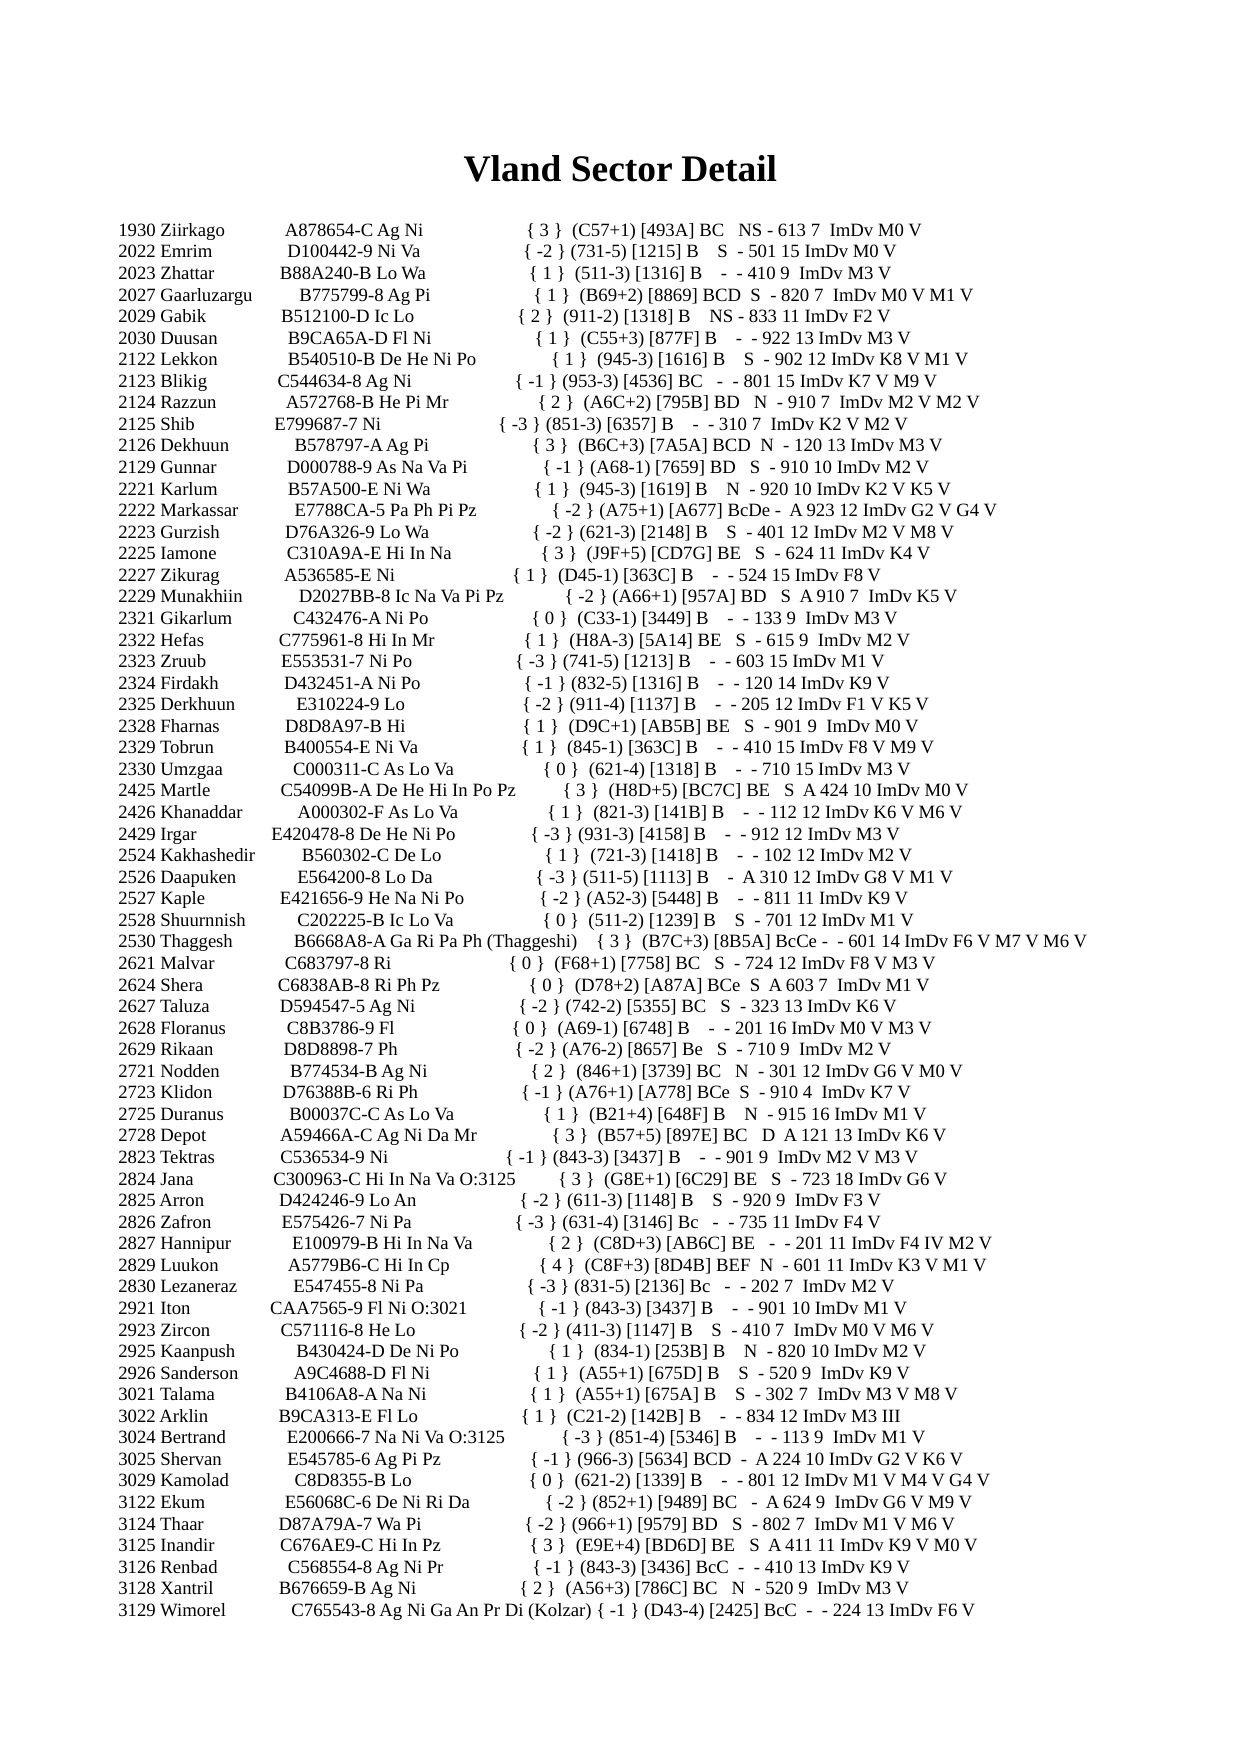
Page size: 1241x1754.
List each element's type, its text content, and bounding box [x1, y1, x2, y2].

text 2029 Gabik B512100-D Ic Lo { 2 } (911-2) [1318] B NS - 833 11 ImDv F2 V [118, 305, 1122, 327]
text 2621 Malvar C683797-8 Ri { 0 } (F68+1) [7758] BC S - 724 12 ImDv F8 V M3 V [118, 952, 1122, 973]
text 2829 Luukon A5779B6-C Hi In Cp { 4 } (C8F+3) [8D4B] BEF N - 601 11 ImDv K3 V M1 V [118, 1254, 1122, 1275]
text 3122 Ekum E56068C-6 De Ni Ri Da { -2 } (852+1) [9489] BC - A 624 9 ImDv G6 V M9 V [118, 1491, 1122, 1512]
text 2721 Nodden B774534-B Ag Ni { 2 } (846+1) [3739] BC N - 301 12 ImDv G6 V M0 V [118, 1060, 1122, 1081]
text 3128 Xantril B676659-B Ag Ni { 2 } (A56+3) [786C] BC N - 520 9 ImDv M3 V [118, 1577, 1122, 1599]
text 2328 Fharnas D8D8A97-B Hi { 1 } (D9C+1) [AB5B] BE S - 901 9 ImDv M0 V [118, 715, 1122, 736]
text 3124 Thaar D87A79A-7 Wa Pi { -2 } (966+1) [9579] BD S - 802 7 ImDv M1 V M6 V [118, 1512, 1122, 1534]
text 2728 Depot A59466A-C Ag Ni Da Mr { 3 } (B57+5) [897E] BC D A 121 13 ImDv K6 V [118, 1124, 1122, 1146]
text 3029 Kamolad C8D8355-B Lo { 0 } (621-2) [1339] B - - 801 12 ImDv M1 V M4 V G4 V [118, 1469, 1122, 1491]
text 2530 Thaggesh B6668A8-A Ga Ri Pa Ph (Thaggeshi) { 3 } (B7C+3) [8B5A] BcCe - - 601 14 ImDv F6 V M7 V M6 V [118, 930, 1122, 952]
text 2628 Floranus C8B3786-9 Fl { 0 } (A69-1) [6748] B - - 201 16 ImDv M0 V M3 V [118, 1017, 1122, 1038]
text 2527 Kaple E421656-9 He Na Ni Po { -2 } (A52-3) [5448] B - - 811 11 ImDv K9 V [118, 887, 1122, 909]
text 2322 Hefas C775961-8 Hi In Mr { 1 } (H8A-3) [5A14] BE S - 615 9 ImDv M2 V [118, 628, 1122, 650]
text 2923 Zircon C571116-8 He Lo { -2 } (411-3) [1147] B S - 410 7 ImDv M0 V M6 V [118, 1318, 1122, 1340]
text 2023 Zhattar B88A240-B Lo Wa { 1 } (511-3) [1316] B - - 410 9 ImDv M3 V [118, 262, 1122, 283]
text 2030 Duusan B9CA65A-D Fl Ni { 1 } (C55+3) [877F] B - - 922 13 ImDv M3 V [118, 327, 1122, 348]
text 2027 Gaarluzargu B775799-8 Ag Pi { 1 } (B69+2) [8869] BCD S - 820 7 ImDv M0 V M1 V [118, 283, 1122, 305]
text 2921 Iton CAA7565-9 Fl Ni O:3021 { -1 } (843-3) [3437] B - - 901 10 ImDv M1 V [118, 1297, 1122, 1318]
text 2725 Duranus B00037C-C As Lo Va { 1 } (B21+4) [648F] B N - 915 16 ImDv M1 V [118, 1103, 1122, 1124]
text 2229 Munakhiin D2027BB-8 Ic Na Va Pi Pz { -2 } (A66+1) [957A] BD S A 910 7 ImDv K5 V [118, 585, 1122, 607]
text Vland Sector Detail [118, 147, 1122, 190]
text 2823 Tektras C536534-9 Ni { -1 } (843-3) [3437] B - - 901 9 ImDv M2 V M3 V [118, 1146, 1122, 1167]
text 2824 Jana C300963-C Hi In Na Va O:3125 { 3 } (G8E+1) [6C29] BE S - 723 18 ImDv G6 V [118, 1167, 1122, 1189]
text 2221 Karlum B57A500-E Ni Wa { 1 } (945-3) [1619] B N - 920 10 ImDv K2 V K5 V [118, 477, 1122, 499]
text 2925 Kaanpush B430424-D De Ni Po { 1 } (834-1) [253B] B N - 820 10 ImDv M2 V [118, 1340, 1122, 1362]
text 2123 Blikig C544634-8 Ag Ni { -1 } (953-3) [4536] BC - - 801 15 ImDv K7 V M9 V [118, 370, 1122, 391]
text 2426 Khanaddar A000302-F As Lo Va { 1 } (821-3) [141B] B - - 112 12 ImDv K6 V M6 V [118, 801, 1122, 822]
text 2225 Iamone C310A9A-E Hi In Na { 3 } (J9F+5) [CD7G] BE S - 624 11 ImDv K4 V [118, 542, 1122, 564]
text 2321 Gikarlum C432476-A Ni Po { 0 } (C33-1) [3449] B - - 133 9 ImDv M3 V [118, 607, 1122, 628]
text 2227 Zikurag A536585-E Ni { 1 } (D45-1) [363C] B - - 524 15 ImDv F8 V [118, 564, 1122, 585]
text 2126 Dekhuun B578797-A Ag Pi { 3 } (B6C+3) [7A5A] BCD N - 120 13 ImDv M3 V [118, 434, 1122, 456]
text 2323 Zruub E553531-7 Ni Po { -3 } (741-5) [1213] B - - 603 15 ImDv M1 V [118, 650, 1122, 672]
text 2830 Lezaneraz E547455-8 Ni Pa { -3 } (831-5) [2136] Bc - - 202 7 ImDv M2 V [118, 1275, 1122, 1297]
text 2624 Shera C6838AB-8 Ri Ph Pz { 0 } (D78+2) [A87A] BCe S A 603 7 ImDv M1 V [118, 973, 1122, 995]
text 3021 Talama B4106A8-A Na Ni { 1 } (A55+1) [675A] B S - 302 7 ImDv M3 V M8 V [118, 1383, 1122, 1405]
text 2223 Gurzish D76A326-9 Lo Wa { -2 } (621-3) [2148] B S - 401 12 ImDv M2 V M8 V [118, 521, 1122, 542]
text 2627 Taluza D594547-5 Ag Ni { -2 } (742-2) [5355] BC S - 323 13 ImDv K6 V [118, 995, 1122, 1017]
text 2826 Zafron E575426-7 Ni Pa { -3 } (631-4) [3146] Bc - - 735 11 ImDv F4 V [118, 1211, 1122, 1232]
text 3025 Shervan E545785-6 Ag Pi Pz { -1 } (966-3) [5634] BCD - A 224 10 ImDv G2 V K6 V [118, 1448, 1122, 1469]
text 2124 Razzun A572768-B He Pi Mr { 2 } (A6C+2) [795B] BD N - 910 7 ImDv M2 V M2 V [118, 391, 1122, 413]
text 2723 Klidon D76388B-6 Ri Ph { -1 } (A76+1) [A778] BCe S - 910 4 ImDv K7 V [118, 1081, 1122, 1103]
text 2324 Firdakh D432451-A Ni Po { -1 } (832-5) [1316] B - - 120 14 ImDv K9 V [118, 672, 1122, 693]
text 2125 Shib E799687-7 Ni { -3 } (851-3) [6357] B - - 310 7 ImDv K2 V M2 V [118, 413, 1122, 434]
text 2129 Gunnar D000788-9 As Na Va Pi { -1 } (A68-1) [7659] BD S - 910 10 ImDv M2 V [118, 456, 1122, 477]
text 2122 Lekkon B540510-B De He Ni Po { 1 } (945-3) [1616] B S - 902 12 ImDv K8 V M1 V [118, 348, 1122, 370]
text 2926 Sanderson A9C4688-D Fl Ni { 1 } (A55+1) [675D] B S - 520 9 ImDv K9 V [118, 1362, 1122, 1383]
text 2330 Umzgaa C000311-C As Lo Va { 0 } (621-4) [1318] B - - 710 15 ImDv M3 V [118, 758, 1122, 779]
text 2222 Markassar E7788CA-5 Pa Ph Pi Pz { -2 } (A75+1) [A677] BcDe - A 923 12 ImDv G2 V G4 V [118, 499, 1122, 521]
text 2827 Hannipur E100979-B Hi In Na Va { 2 } (C8D+3) [AB6C] BE - - 201 11 ImDv F4 IV M2 V [118, 1232, 1122, 1254]
text 2526 Daapuken E564200-8 Lo Da { -3 } (511-5) [1113] B - A 310 12 ImDv G8 V M1 V [118, 866, 1122, 887]
text 2528 Shuurnnish C202225-B Ic Lo Va { 0 } (511-2) [1239] B S - 701 12 ImDv M1 V [118, 909, 1122, 930]
text 3126 Renbad C568554-8 Ag Ni Pr { -1 } (843-3) [3436] BcC - - 410 13 ImDv K9 V [118, 1556, 1122, 1577]
text 2524 Kakhashedir B560302-C De Lo { 1 } (721-3) [1418] B - - 102 12 ImDv M2 V [118, 844, 1122, 866]
text 3022 Arklin B9CA313-E Fl Lo { 1 } (C21-2) [142B] B - - 834 12 ImDv M3 III [118, 1405, 1122, 1426]
text 3125 Inandir C676AE9-C Hi In Pz { 3 } (E9E+4) [BD6D] BE S A 411 11 ImDv K9 V M0 V [118, 1534, 1122, 1556]
text 2429 Irgar E420478-8 De He Ni Po { -3 } (931-3) [4158] B - - 912 12 ImDv M3 V [118, 822, 1122, 844]
text 2325 Derkhuun E310224-9 Lo { -2 } (911-4) [1137] B - - 205 12 ImDv F1 V K5 V [118, 693, 1122, 715]
text 2022 Emrim D100442-9 Ni Va { -2 } (731-5) [1215] B S - 501 15 ImDv M0 V [118, 240, 1122, 262]
text 1930 Ziirkago A878654-C Ag Ni { 3 } (C57+1) [493A] BC NS - 613 7 ImDv M0 V [118, 219, 1122, 240]
text 2629 Rikaan D8D8898-7 Ph { -2 } (A76-2) [8657] Be S - 710 9 ImDv M2 V [118, 1038, 1122, 1060]
text 3024 Bertrand E200666-7 Na Ni Va O:3125 { -3 } (851-4) [5346] B - - 113 9 ImDv M1 V [118, 1426, 1122, 1448]
text 2425 Martle C54099B-A De He Hi In Po Pz { 3 } (H8D+5) [BC7C] BE S A 424 10 ImDv M0 V [118, 779, 1122, 801]
text 3129 Wimorel C765543-8 Ag Ni Ga An Pr Di (Kolzar) { -1 } (D43-4) [2425] BcC - - 224 13 ImDv F6 V [118, 1599, 1122, 1620]
text 2329 Tobrun B400554-E Ni Va { 1 } (845-1) [363C] B - - 410 15 ImDv F8 V M9 V [118, 736, 1122, 758]
text 2825 Arron D424246-9 Lo An { -2 } (611-3) [1148] B S - 920 9 ImDv F3 V [118, 1189, 1122, 1211]
